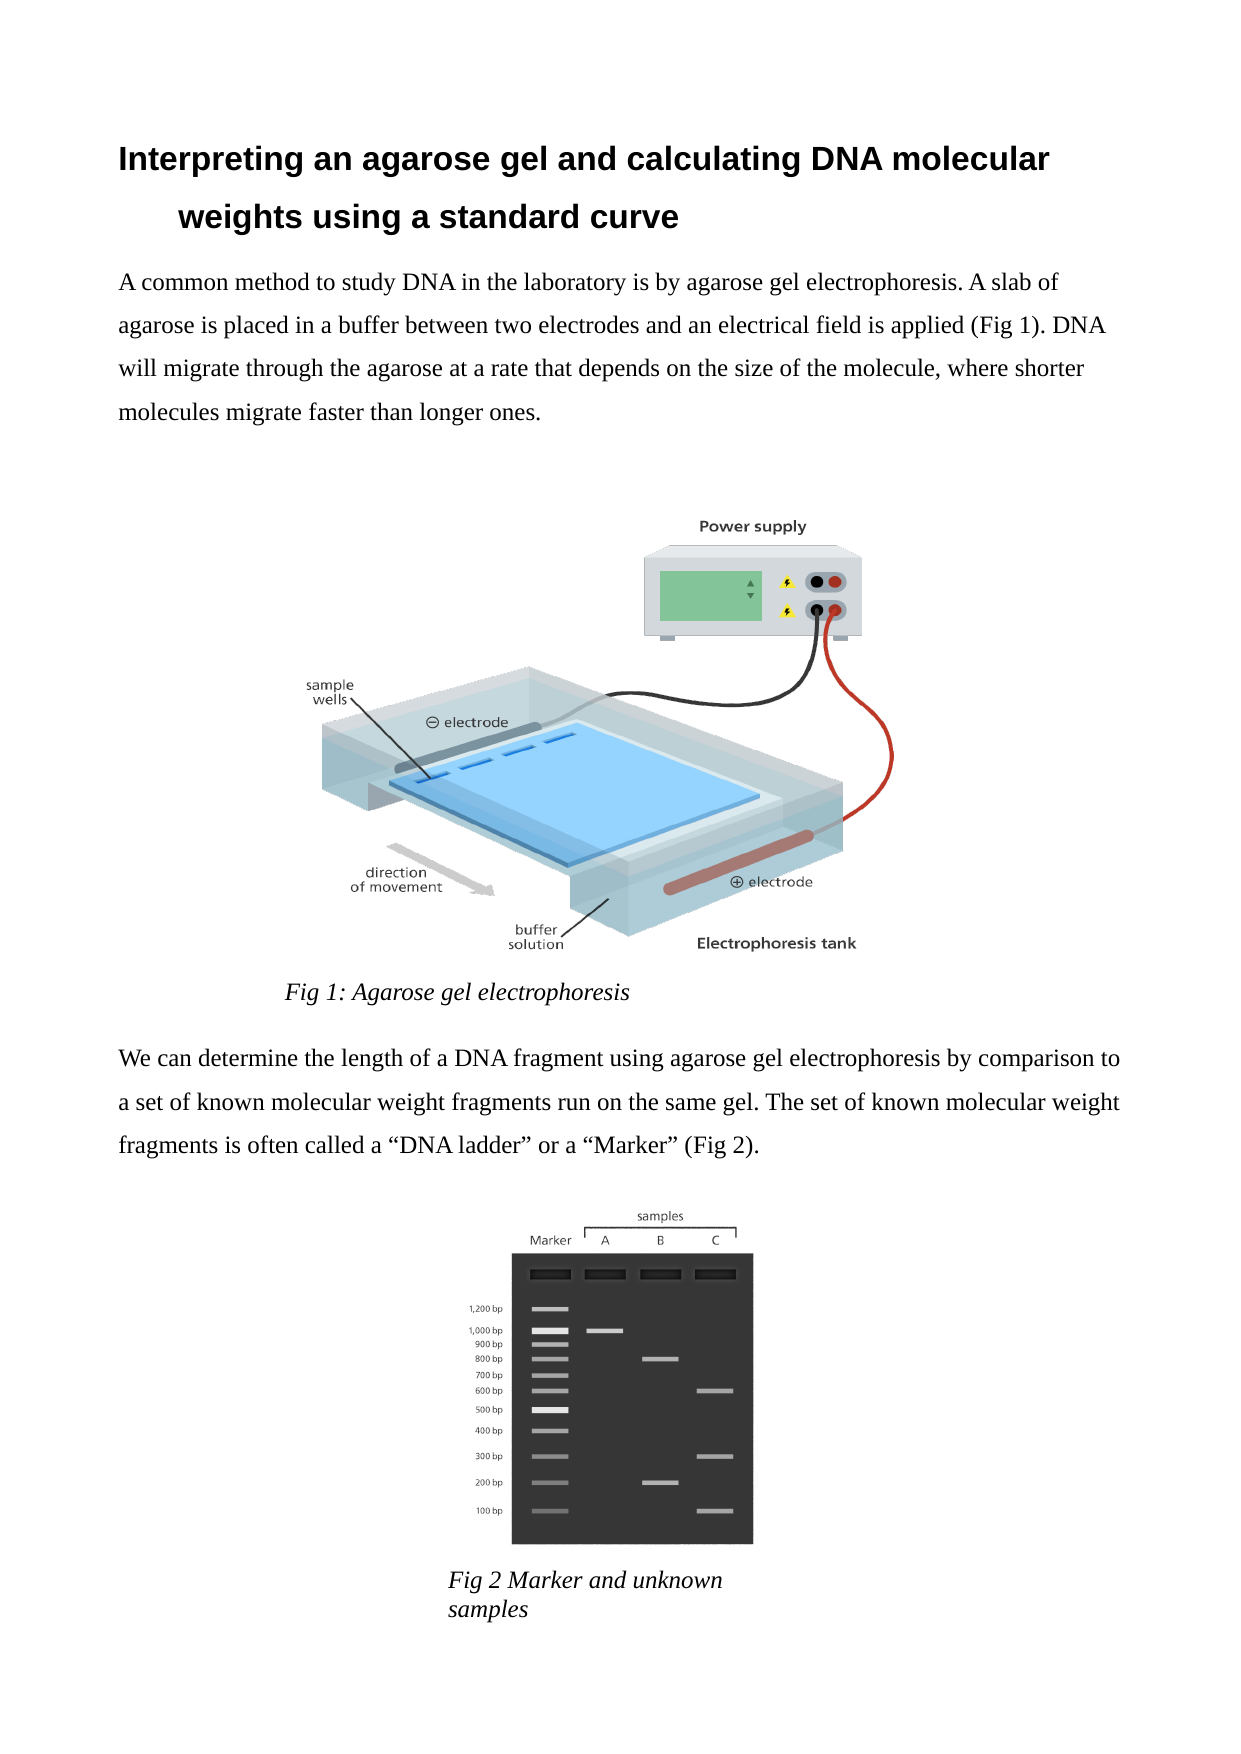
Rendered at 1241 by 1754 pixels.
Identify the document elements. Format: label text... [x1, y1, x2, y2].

text A common method to study DNA in the laboratory is by agarose gel electrophoresis. A slab of agarose is placed in a buffer between two electrodes and an electrical field is applied (Fig 1). DNA will migrate through the agarose at a rate that depends on the size of the molecule, where shorter molecules migrate faster than longer ones. [118, 267, 1122, 425]
text Fig 1: Agarose gel electrophoresis [284, 972, 913, 1006]
picture [447, 1192, 775, 1566]
picture [284, 499, 914, 972]
subtitle Interpreting an agarose gel and calculating DNA molecular weights using a standard curve [118, 139, 1122, 236]
text We can determine the length of a DNA fragment using agarose gel electrophoresis by comparison to a set of known molecular weight fragments run on the same gel. The set of known molecular weight fragments is often called a “DNA ladder” or a “Marker” (Fig 2). [118, 1043, 1122, 1158]
text Fig 2 Marker and unknown samples [448, 1566, 774, 1623]
